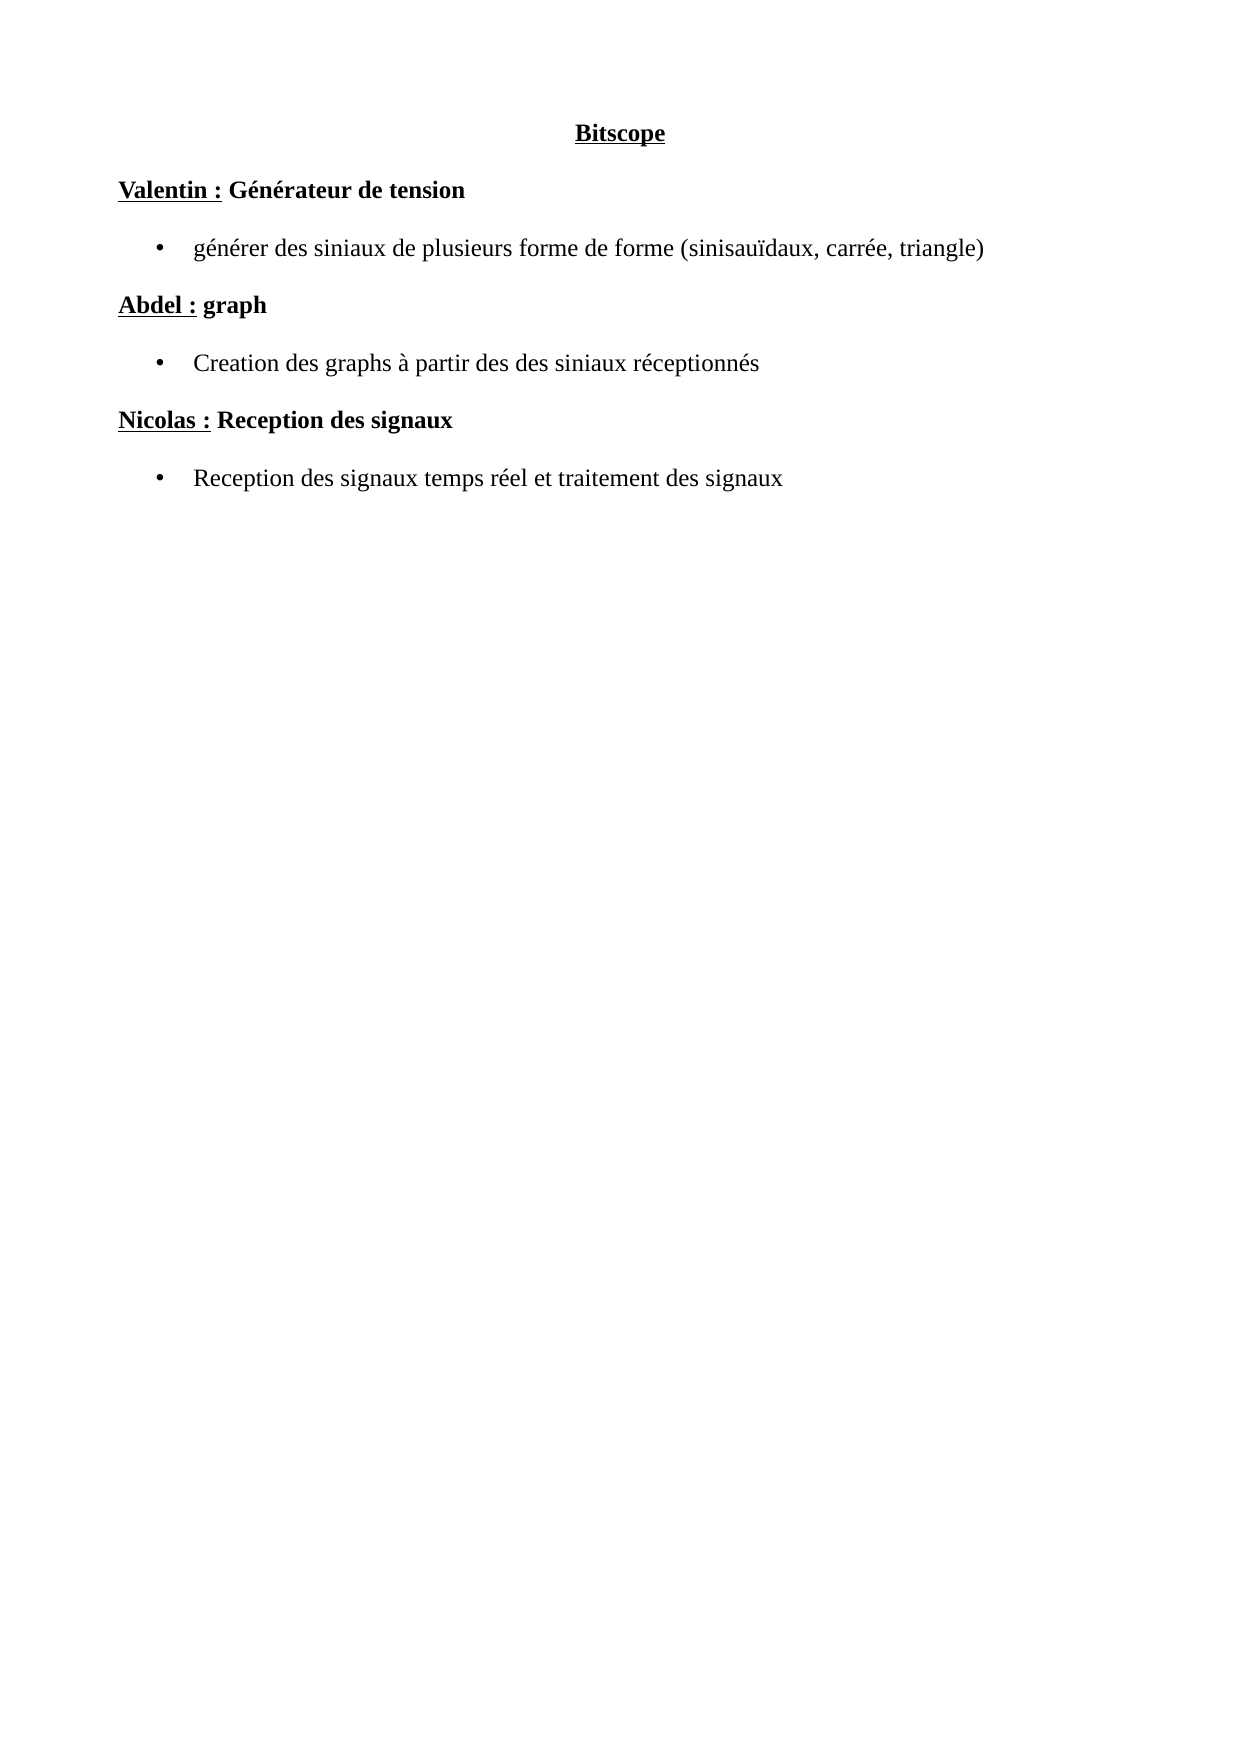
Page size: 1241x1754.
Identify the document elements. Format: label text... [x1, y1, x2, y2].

list Creation des graphs à partir des des siniaux réceptionnés [156, 348, 1122, 377]
list Reception des signaux temps réel et traitement des signaux [156, 463, 1122, 492]
text Valentin : Générateur de tension [118, 176, 1122, 204]
text Abdel : graph [118, 291, 1122, 319]
list générer des siniaux de plusieurs forme de forme (sinisauïdaux, carrée, triangle) [156, 233, 1122, 262]
text Bitscope [118, 118, 1122, 147]
text Nicolas : Reception des signaux [118, 406, 1122, 434]
